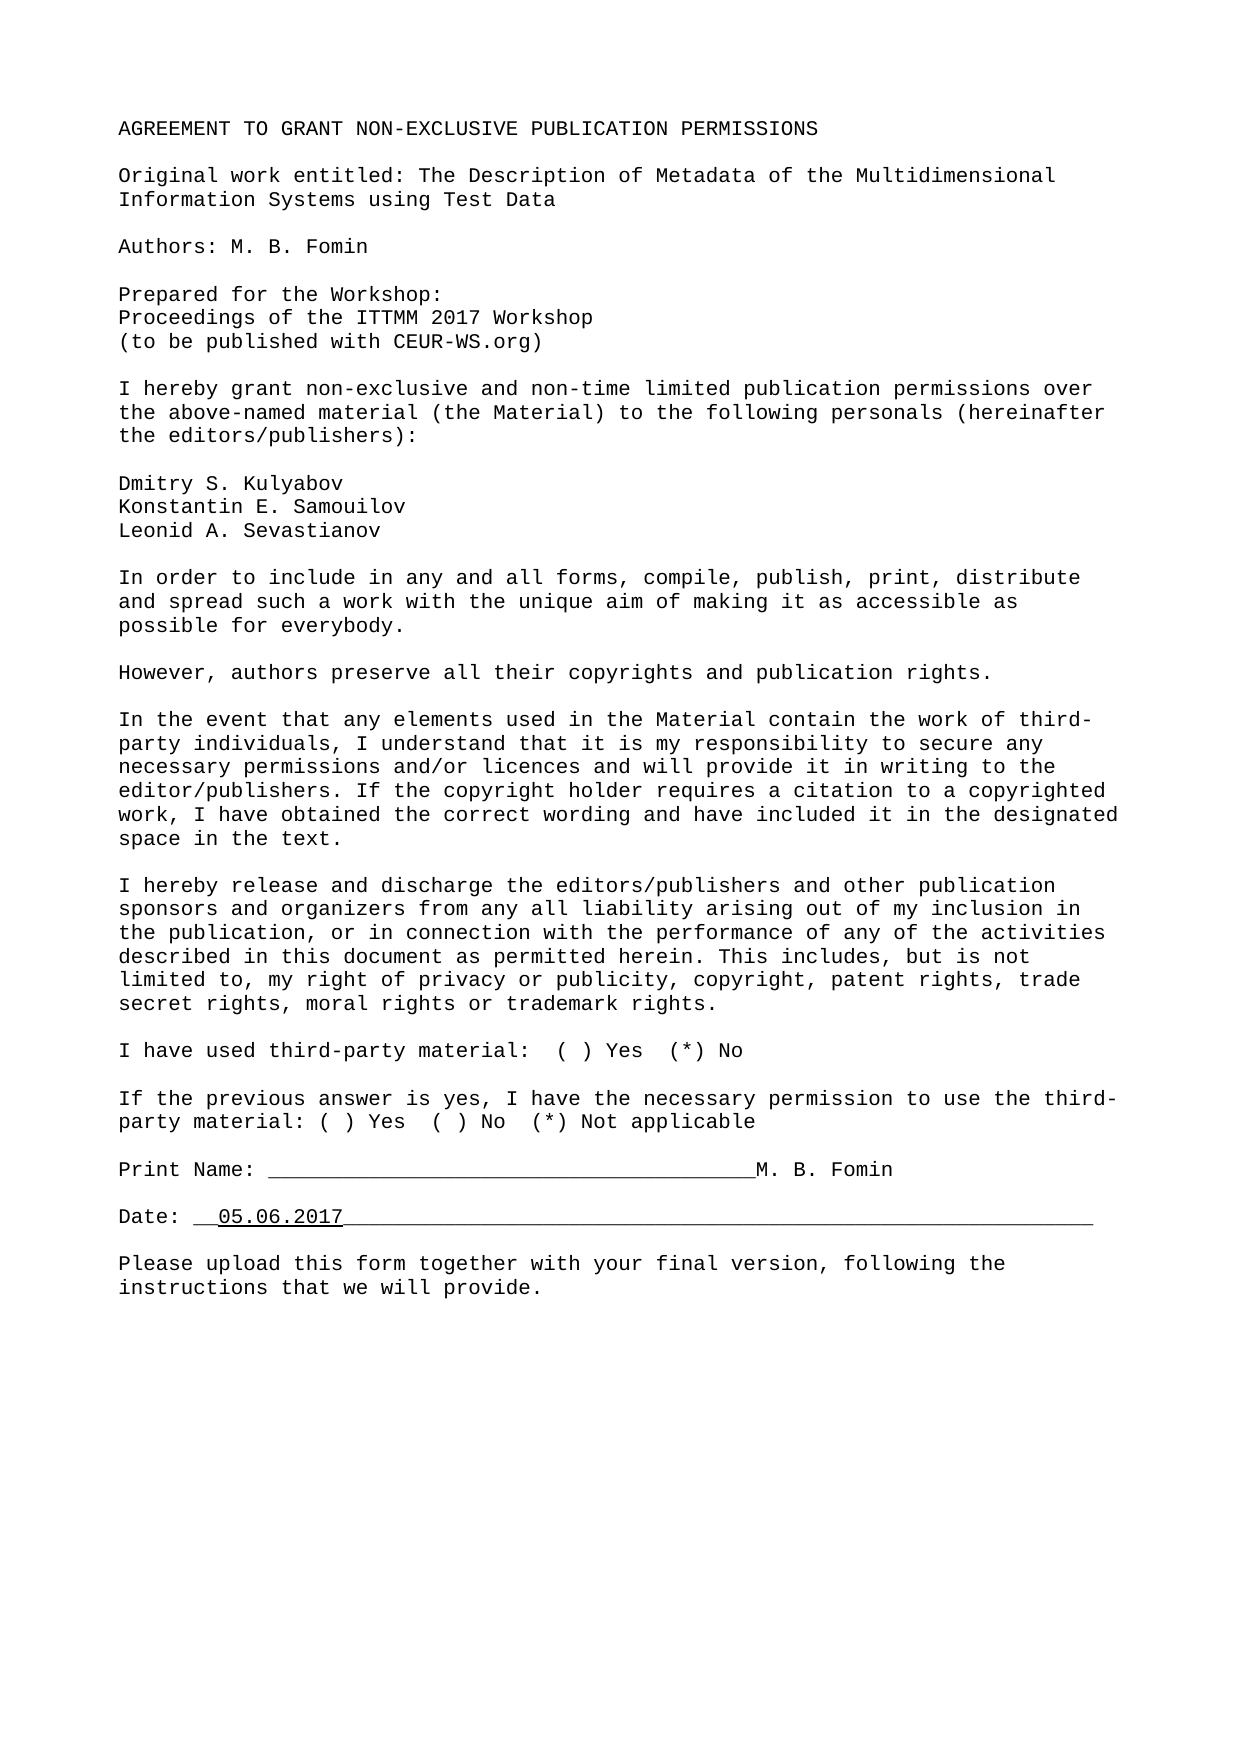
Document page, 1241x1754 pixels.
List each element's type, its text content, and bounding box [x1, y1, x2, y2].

text the publication, or in connection with the performance of any of the activities [118, 922, 1122, 946]
text possible for everybody. [118, 615, 1122, 638]
text sponsors and organizers from any all liability arising out of my inclusion in [118, 898, 1122, 922]
text Leonid A. Sevastianov [118, 520, 1122, 544]
text instructions that we will provide. [118, 1277, 1122, 1300]
text space in the text. [118, 827, 1122, 851]
text work, I have obtained the correct wording and have included it in the designated [118, 804, 1122, 827]
text Prepared for the Workshop: [118, 284, 1122, 307]
text necessary permissions and/or licences and will provide it in writing to the [118, 757, 1122, 780]
text Dmitry S. Kulyabov [118, 473, 1122, 496]
text In order to include in any and all forms, compile, publish, print, distribute [118, 567, 1122, 591]
text party individuals, I understand that it is my responsibility to secure any [118, 733, 1122, 757]
text Authors: M. B. Fomin [118, 236, 1122, 260]
text Proceedings of the ITTMM 2017 Workshop [118, 307, 1122, 331]
text If the previous answer is yes, I have the necessary permission to use the third- [118, 1088, 1122, 1111]
text I have used third-party material: ( ) Yes (*) No [118, 1040, 1122, 1064]
text the editors/publishers): [118, 426, 1122, 449]
text Konstantin E. Samouilov [118, 496, 1122, 520]
text Date: __05.06.2017____________________________________________________________ [118, 1206, 1122, 1229]
text the above-named material (the Material) to the following personals (hereinafter [118, 402, 1122, 426]
text Original work entitled: The Description of Metadata of the Multidimensional Information Systems using Test Data [118, 165, 1122, 213]
text party material: ( ) Yes ( ) No (*) Not applicable [118, 1111, 1122, 1135]
text editor/publishers. If the copyright holder requires a citation to a copyrighted [118, 780, 1122, 804]
text described in this document as permitted herein. This includes, but is not [118, 946, 1122, 969]
text Print Name: _______________________________________M. B. Fomin [118, 1158, 1122, 1182]
text I hereby grant non-exclusive and non-time limited publication permissions over [118, 378, 1122, 402]
text In the event that any elements used in the Material contain the work of third- [118, 709, 1122, 733]
text (to be published with CEUR-WS.org) [118, 331, 1122, 354]
text However, authors preserve all their copyrights and publication rights. [118, 662, 1122, 686]
text secret rights, moral rights or trademark rights. [118, 993, 1122, 1017]
text AGREEMENT TO GRANT NON-EXCLUSIVE PUBLICATION PERMISSIONS [118, 118, 1122, 142]
text I hereby release and discharge the editors/publishers and other publication [118, 875, 1122, 898]
text and spread such a work with the unique aim of making it as accessible as [118, 591, 1122, 615]
text limited to, my right of privacy or publicity, copyright, patent rights, trade [118, 969, 1122, 993]
text Please upload this form together with your final version, following the [118, 1253, 1122, 1277]
